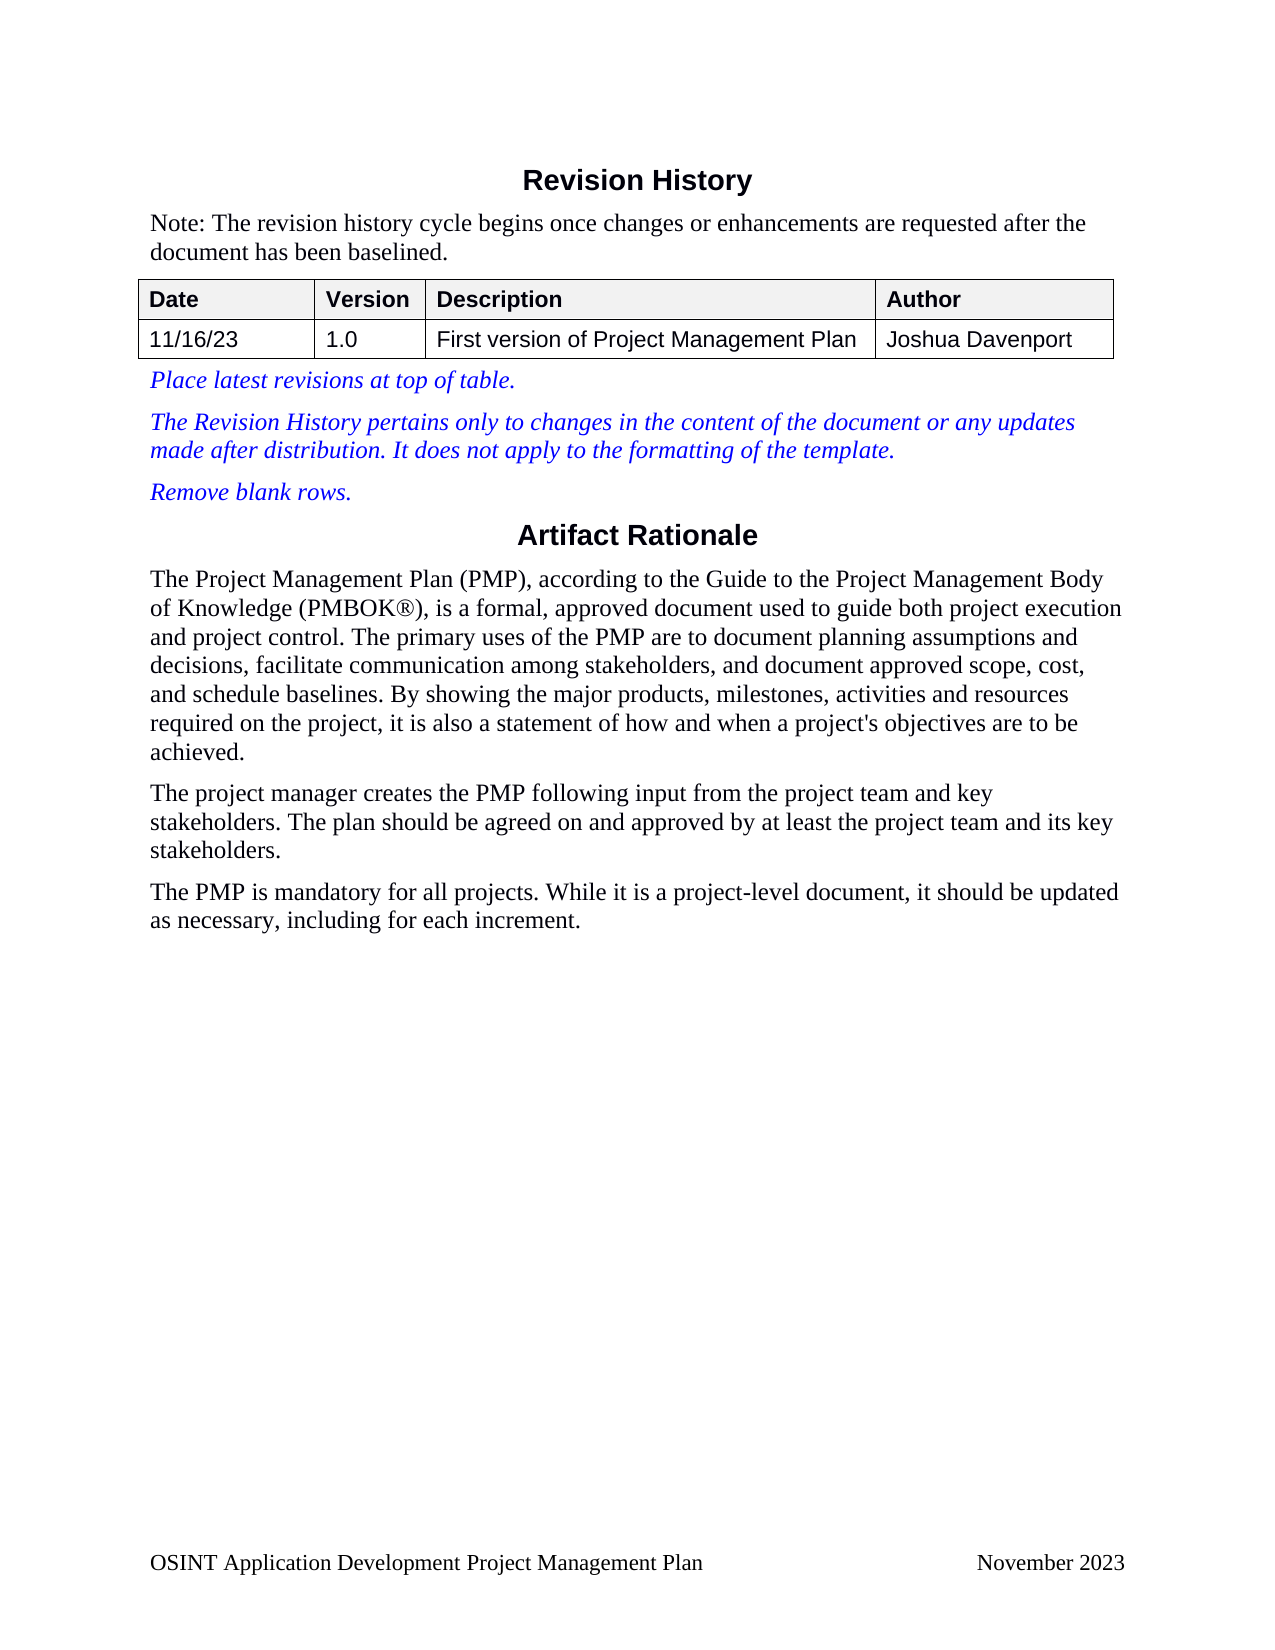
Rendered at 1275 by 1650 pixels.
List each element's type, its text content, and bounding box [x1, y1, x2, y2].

table_header Version [315, 280, 425, 318]
text Note: The revision history cycle begins once changes or enhancements are requested after the document has been baselined. [150, 208, 1125, 266]
text The Project Management Plan (PMP), according to the Guide to the Project Management Body of Knowledge (PMBOK®), is a formal, approved document used to guide both project execution and project control. The primary uses of the PMP are to document planning assumptions and decisions, facilitate communication among stakeholders, and document approved scope, cost, and schedule baselines. By showing the major products, milestones, activities and resources required on the project, it is also a statement of how and when a project's objectives are to be achieved. [150, 564, 1125, 765]
text Place latest revisions at top of table. [150, 366, 1125, 394]
text The project manager creates the PMP following input from the project team and key stakeholders. The plan should be agreed on and approved by at least the project team and its key stakeholders. [150, 778, 1125, 864]
title Artifact Rationale [150, 518, 1125, 552]
text The Revision History pertains only to changes in the content of the document or any updates made after distribution. It does not apply to the formatting of the template. [150, 407, 1125, 464]
table_cell 1.0 [315, 320, 425, 358]
table_cell First version of Project Management Plan [426, 320, 875, 358]
table_cell 11/16/23 [139, 320, 314, 358]
text Remove blank rows. [150, 477, 1125, 506]
title Revision History [150, 162, 1125, 196]
table_header Date [139, 280, 314, 318]
text The PMP is mandatory for all projects. While it is a project-level document, it should be updated as necessary, including for each increment. [150, 877, 1125, 934]
table_header Description [426, 280, 875, 318]
table_header Author [876, 280, 1113, 318]
table_cell Joshua Davenport [876, 320, 1113, 358]
